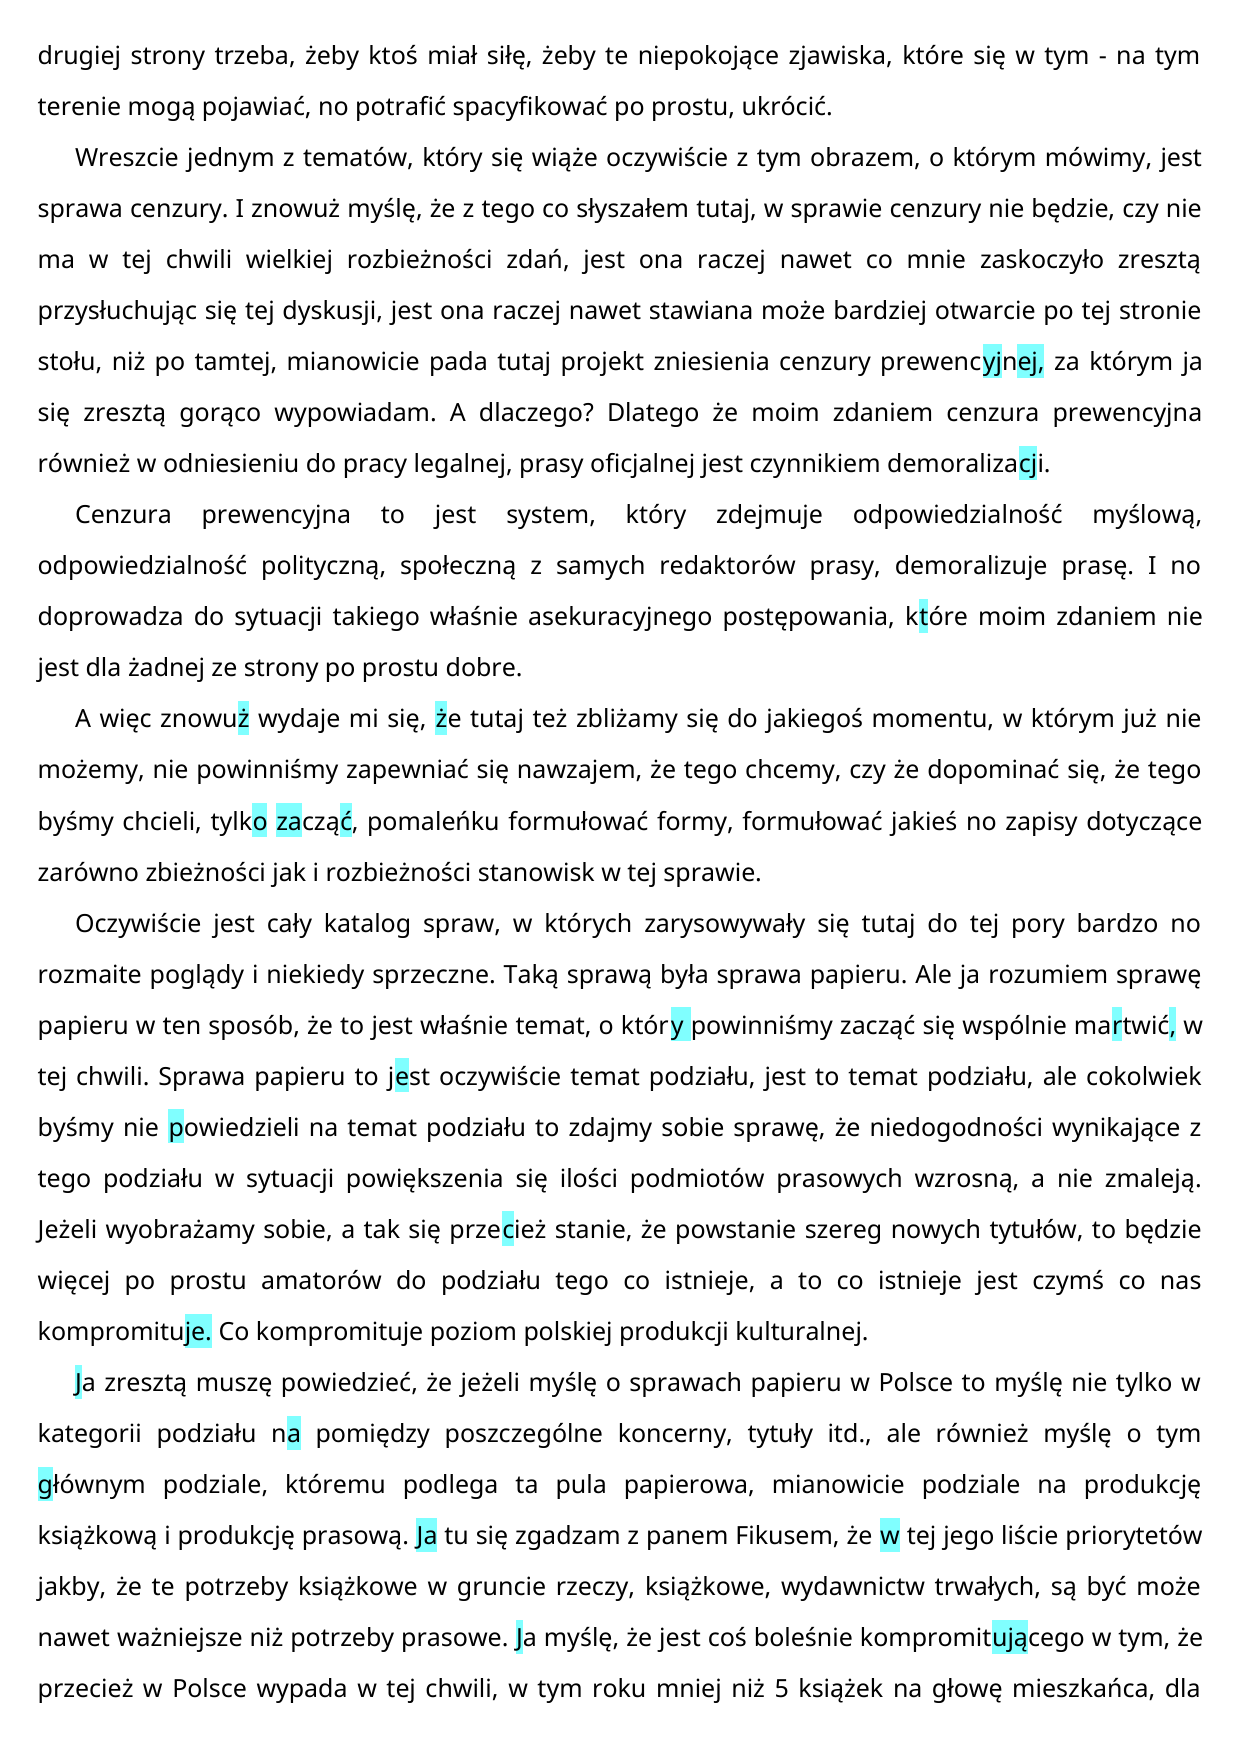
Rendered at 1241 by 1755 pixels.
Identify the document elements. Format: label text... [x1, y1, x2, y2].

text Wreszcie jednym z tematów, który się wiąże oczywiście z tym obrazem, o którym mówimy, jest sprawa cenzury. I znowuż myślę, że z tego co słyszałem tutaj, w sprawie cenzury nie będzie, czy nie ma w tej chwili wielkiej rozbieżności zdań, jest ona raczej nawet co mnie zaskoczyło zresztą przysłuchując się tej dyskusji, jest ona raczej nawet stawiana może bardziej otwarcie po tej stronie stołu, niż po tamtej, mianowicie pada tutaj projekt zniesienia cenzury prewencyjnej, za którym ja się zresztą gorąco wypowiadam. A dlaczego? Dlatego że moim zdaniem cenzura prewencyjna również w odniesieniu do pracy legalnej, prasy oficjalnej jest czynnikiem demoralizacji. [37, 139, 1203, 480]
text drugiej strony trzeba, żeby ktoś miał siłę, żeby te niepokojące zjawiska, które się w tym - na tym terenie mogą pojawiać, no potrafić spacyfikować po prostu, ukrócić. [37, 37, 1203, 123]
text Cenzura prewencyjna to jest system, który zdejmuje odpowiedzialność myślową, odpowiedzialność polityczną, społeczną z samych redaktorów prasy, demoralizuje prasę. I no doprowadza do sytuacji takiego właśnie asekuracyjnego postępowania, które moim zdaniem nie jest dla żadnej ze strony po prostu dobre. [37, 497, 1203, 684]
text Oczywiście jest cały katalog spraw, w których zarysowywały się tutaj do tej pory bardzo no rozmaite poglądy i niekiedy sprzeczne. Taką sprawą była sprawa papieru. Ale ja rozumiem sprawę papieru w ten sposób, że to jest właśnie temat, o który powinniśmy zacząć się wspólnie martwić, w tej chwili. Sprawa papieru to jest oczywiście temat podziału, jest to temat podziału, ale cokolwiek byśmy nie powiedzieli na temat podziału to zdajmy sobie sprawę, że niedogodności wynikające z tego podziału w sytuacji powiększenia się ilości podmiotów prasowych wzrosną, a nie zmaleją. Jeżeli wyobrażamy sobie, a tak się przecież stanie, że powstanie szereg nowych tytułów, to będzie więcej po prostu amatorów do podziału tego co istnieje, a to co istnieje jest czymś co nas kompromituje. Co kompromituje poziom polskiej produkcji kulturalnej. [37, 905, 1203, 1348]
text Ja zresztą muszę powiedzieć, że jeżeli myślę o sprawach papieru w Polsce to myślę nie tylko w kategorii podziału na pomiędzy poszczególne koncerny, tytuły itd., ale również myślę o tym głównym podziale, któremu podlega ta pula papierowa, mianowicie podziale na produkcję książkową i produkcję prasową. Ja tu się zgadzam z panem Fikusem, że w tej jego liście priorytetów jakby, że te potrzeby książkowe w gruncie rzeczy, książkowe, wydawnictw trwałych, są być może nawet ważniejsze niż potrzeby prasowe. Ja myślę, że jest coś boleśnie kompromitującego w tym, że przecież w Polsce wypada w tej chwili, w tym roku mniej niż 5 książek na głowę mieszkańca, dla [37, 1364, 1203, 1705]
text A więc znowuż wydaje mi się, że tutaj też zbliżamy się do jakiegoś momentu, w którym już nie możemy, nie powinniśmy zapewniać się nawzajem, że tego chcemy, czy że dopominać się, że tego byśmy chcieli, tylko zacząć, pomaleńku formułować formy, formułować jakieś no zapisy dotyczące zarówno zbieżności jak i rozbieżności stanowisk w tej sprawie. [37, 701, 1203, 888]
